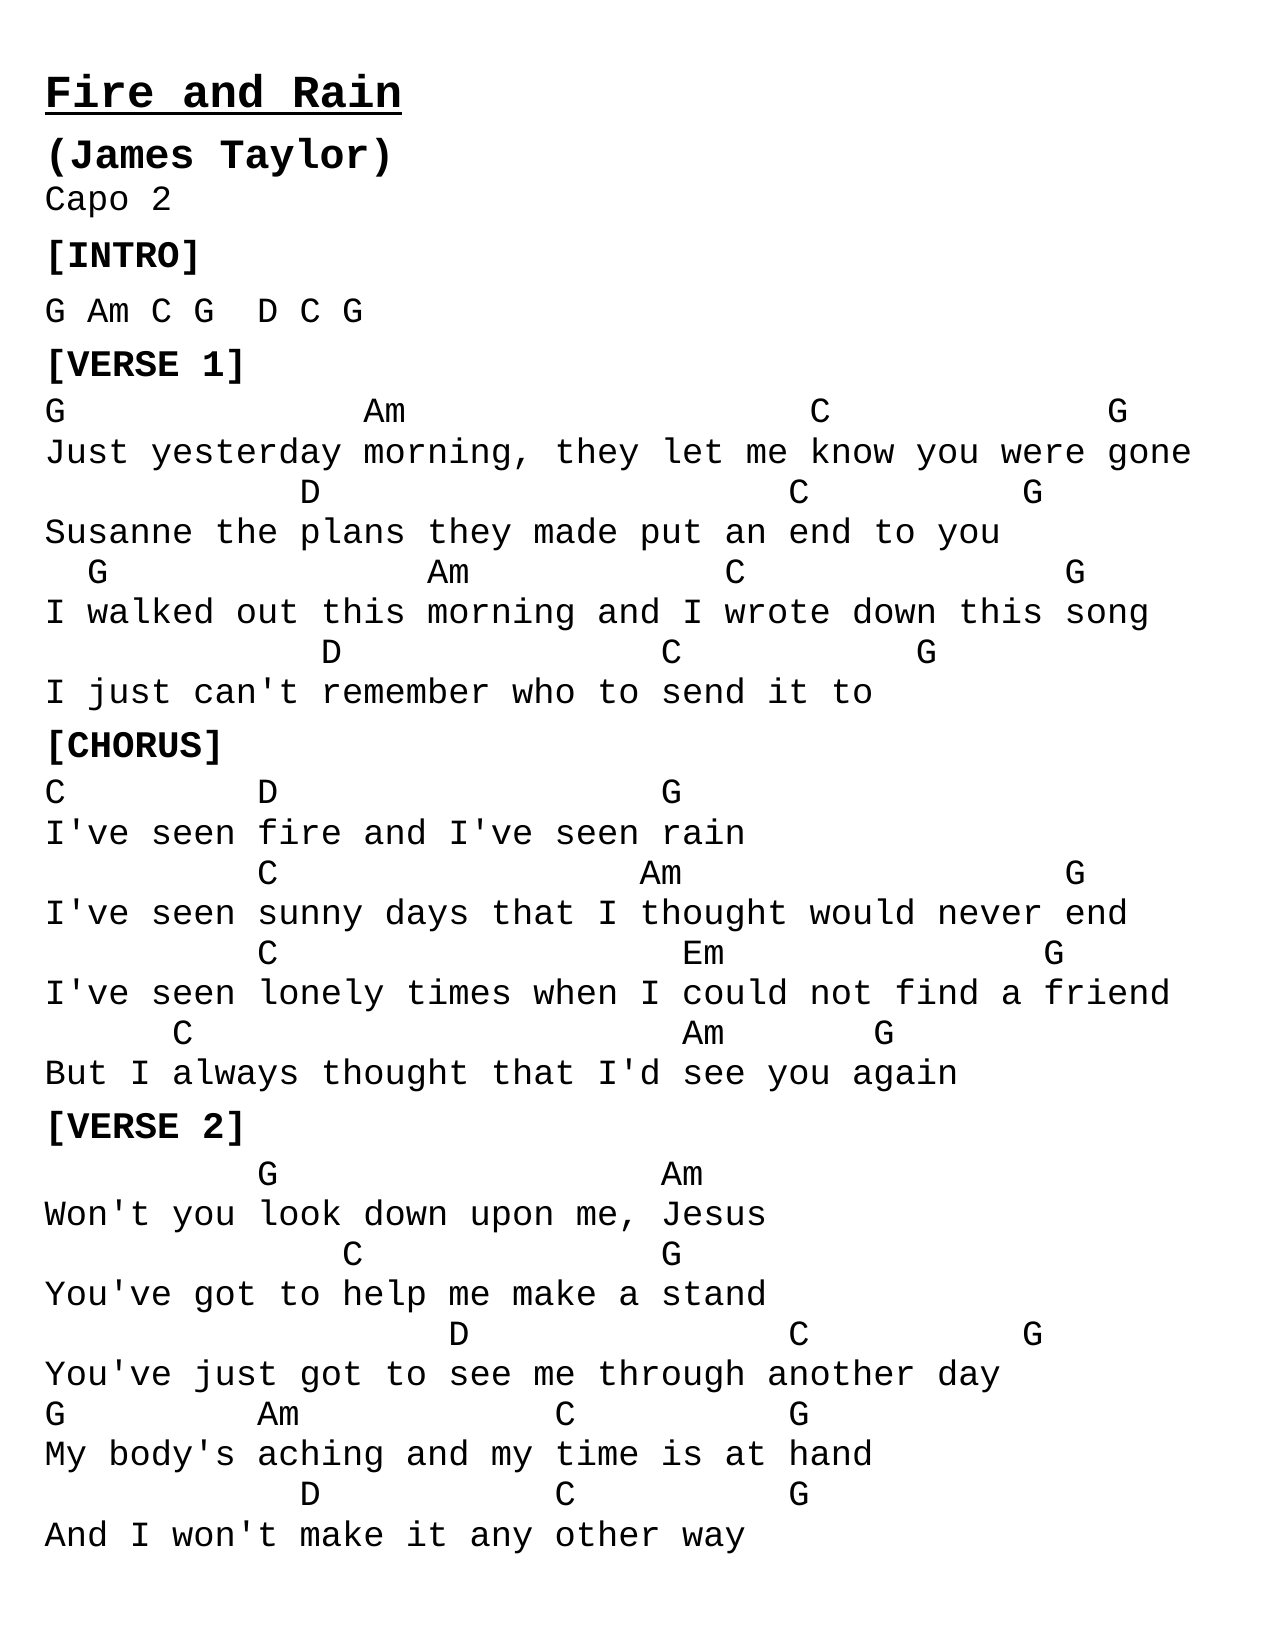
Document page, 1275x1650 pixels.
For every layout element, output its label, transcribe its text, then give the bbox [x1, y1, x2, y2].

text D C G [44, 634, 1231, 674]
subtitle Fire and Rain [44, 69, 1231, 121]
subtitle [INTRO] [44, 236, 1231, 278]
subtitle [VERSE 1] [44, 345, 1231, 387]
text G Am C G D C G [44, 293, 1231, 333]
text C D G [44, 774, 1231, 814]
text I've seen sunny days that I thought would never end [44, 895, 1231, 935]
text And I won't make it any other way [44, 1516, 1231, 1557]
text But I always thought that I'd see you again [44, 1055, 1231, 1095]
text G Am C G [44, 554, 1231, 594]
text D C G [44, 474, 1231, 514]
text G Am C G [44, 393, 1231, 433]
text C G [44, 1236, 1231, 1276]
text Capo 2 [44, 181, 1231, 221]
text I've seen fire and I've seen rain [44, 814, 1231, 855]
text D C G [44, 1316, 1231, 1356]
text Susanne the plans they made put an end to you [44, 514, 1231, 554]
text I just can't remember who to send it to [44, 674, 1231, 714]
subtitle [CHORUS] [44, 726, 1231, 768]
text Won't you look down upon me, Jesus [44, 1196, 1231, 1236]
text Just yesterday morning, they let me know you were gone [44, 433, 1231, 474]
text You've got to help me make a stand [44, 1276, 1231, 1316]
text G Am C G [44, 1396, 1231, 1436]
text I walked out this morning and I wrote down this song [44, 594, 1231, 634]
text My body's aching and my time is at hand [44, 1436, 1231, 1476]
text C Am G [44, 1015, 1231, 1055]
text You've just got to see me through another day [44, 1356, 1231, 1396]
text C Am G [44, 855, 1231, 895]
text C Em G [44, 935, 1231, 975]
subtitle [VERSE 2] [44, 1107, 1231, 1149]
text I've seen lonely times when I could not find a friend [44, 975, 1231, 1015]
subtitle (James Taylor) [44, 134, 1231, 181]
text D C G [44, 1476, 1231, 1516]
text G Am [44, 1156, 1231, 1196]
